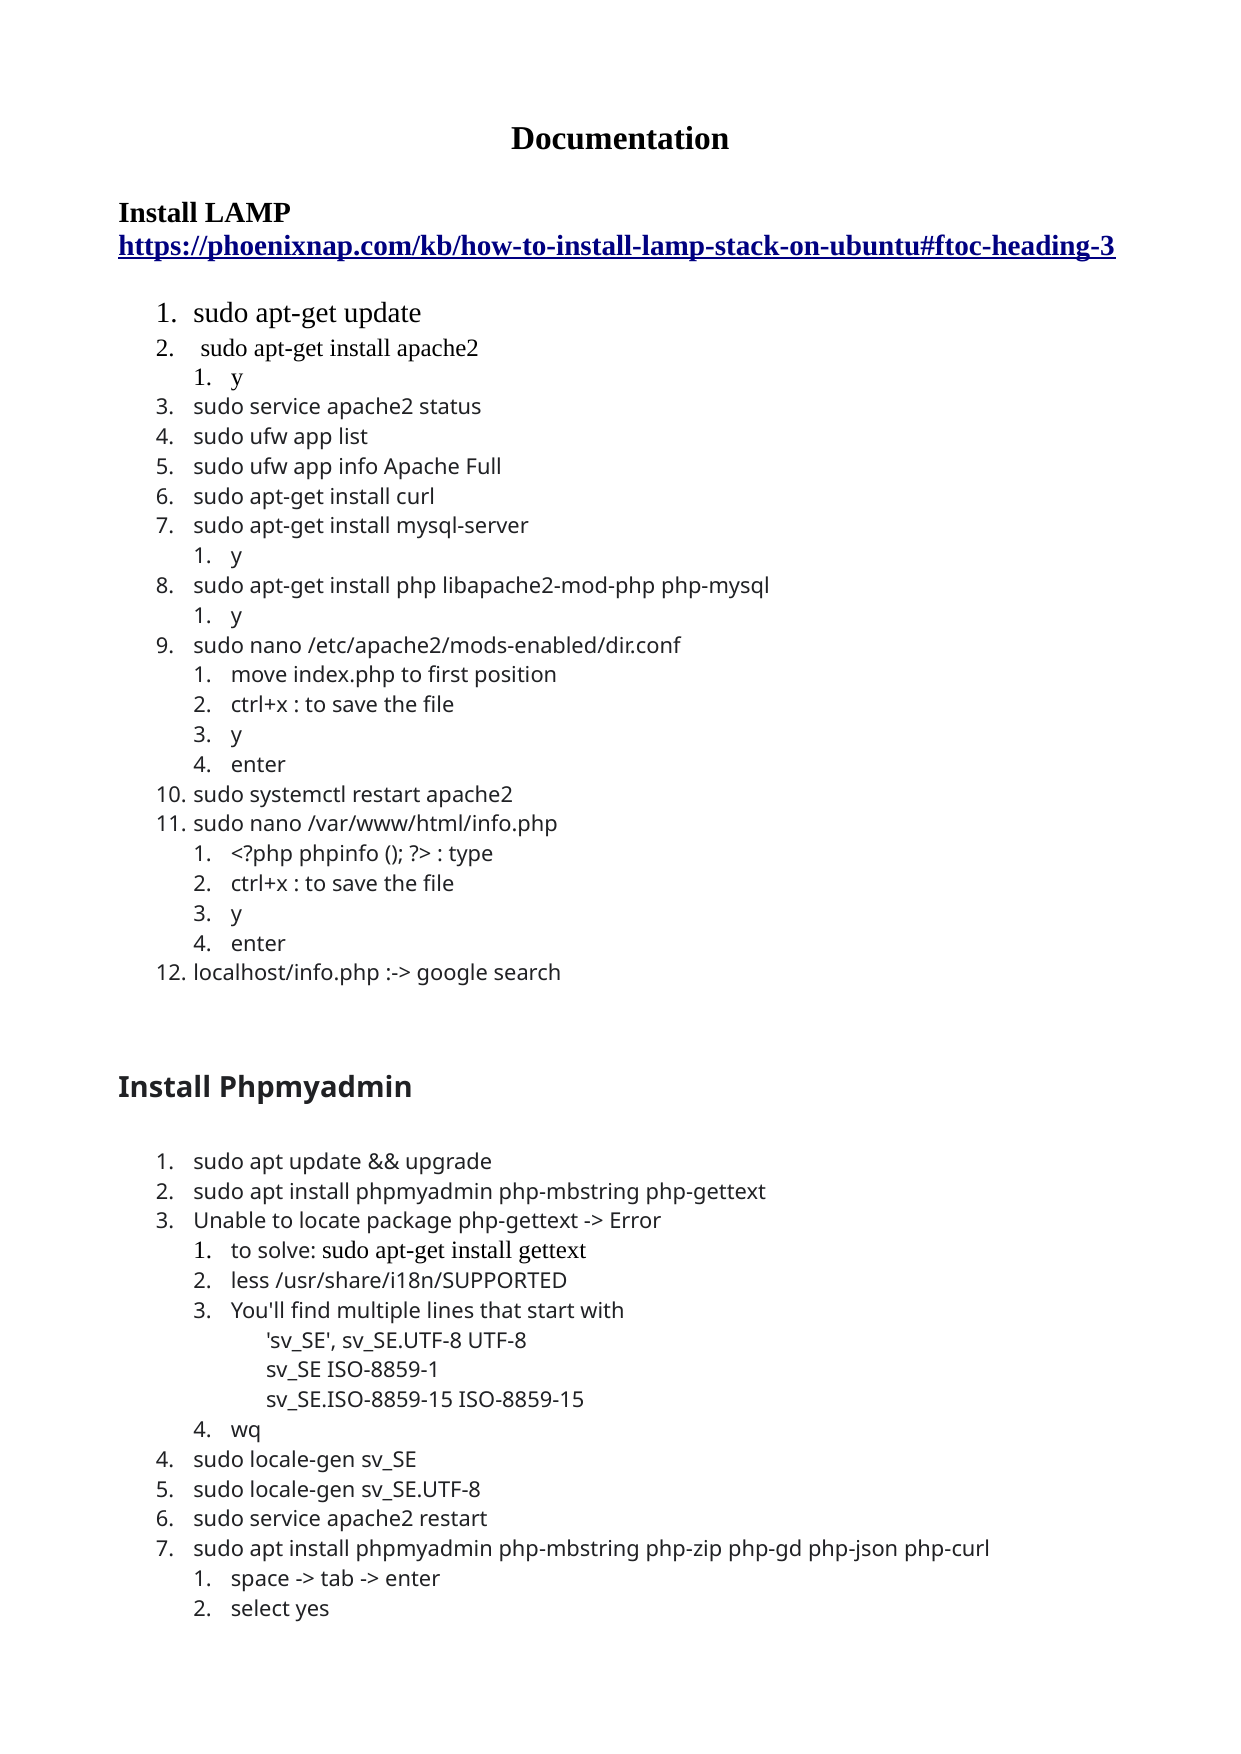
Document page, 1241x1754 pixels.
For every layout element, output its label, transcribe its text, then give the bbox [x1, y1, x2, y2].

list sudo nano /var/www/html/info.php [156, 808, 1122, 838]
list ctrl+x : to save the file [193, 868, 1122, 898]
list y [193, 540, 1122, 570]
list sudo apt-get install php libapache2-mod-php php-mysql [156, 570, 1122, 600]
list sudo apt install phpmyadmin php-mbstring php-zip php-gd php-json php-curl [156, 1533, 1122, 1563]
list sudo apt-get install mysql-server [156, 510, 1122, 540]
list to solve: sudo apt-get install gettext [193, 1235, 1122, 1265]
list sudo service apache2 restart [156, 1503, 1122, 1533]
text 'sv_SE', sv_SE.UTF-8 UTF-8 [118, 1324, 1122, 1354]
list y [193, 898, 1122, 927]
list localhost/info.php :-> google search [156, 957, 1122, 987]
list sudo apt update && upgrade [156, 1146, 1122, 1176]
text Documentation [118, 118, 1122, 156]
list select yes [193, 1593, 1122, 1622]
list You'll find multiple lines that start with [193, 1295, 1122, 1324]
list <?php phpinfo (); ?> : type [193, 838, 1122, 868]
list less /usr/share/i18n/SUPPORTED [193, 1265, 1122, 1295]
list move index.php to first position [193, 659, 1122, 689]
text Install LAMP [118, 195, 1122, 228]
text sv_SE.ISO-8859-15 ISO-8859-15 [118, 1384, 1122, 1414]
list sudo ufw app info Apache Full [156, 451, 1122, 481]
list sudo systemctl restart apache2 [156, 778, 1122, 808]
list y [193, 362, 1122, 391]
list sudo locale-gen sv_SE [156, 1444, 1122, 1473]
text Install Phpmyadmin [118, 1066, 1122, 1106]
text sv_SE ISO-8859-1 [118, 1354, 1122, 1384]
list Unable to locate package php-gettext -> Error [156, 1205, 1122, 1235]
list sudo locale-gen sv_SE.UTF-8 [156, 1473, 1122, 1503]
list sudo apt-get update [156, 295, 1122, 329]
list sudo ufw app list [156, 421, 1122, 451]
list sudo apt-get install curl [156, 481, 1122, 510]
text https://phoenixnap.com/kb/how-to-install-lamp-stack-on-ubuntu#ftoc-heading-3 [118, 228, 1122, 262]
list y [193, 719, 1122, 749]
list wq [193, 1414, 1122, 1444]
list sudo nano /etc/apache2/mods-enabled/dir.conf [156, 629, 1122, 659]
list sudo apt install phpmyadmin php-mbstring php-gettext [156, 1176, 1122, 1205]
list y [193, 600, 1122, 629]
list sudo apt-get install apache2 [156, 329, 1122, 362]
list enter [193, 927, 1122, 957]
list ctrl+x : to save the file [193, 689, 1122, 719]
list sudo service apache2 status [156, 391, 1122, 421]
list space -> tab -> enter [193, 1563, 1122, 1593]
list enter [193, 749, 1122, 778]
